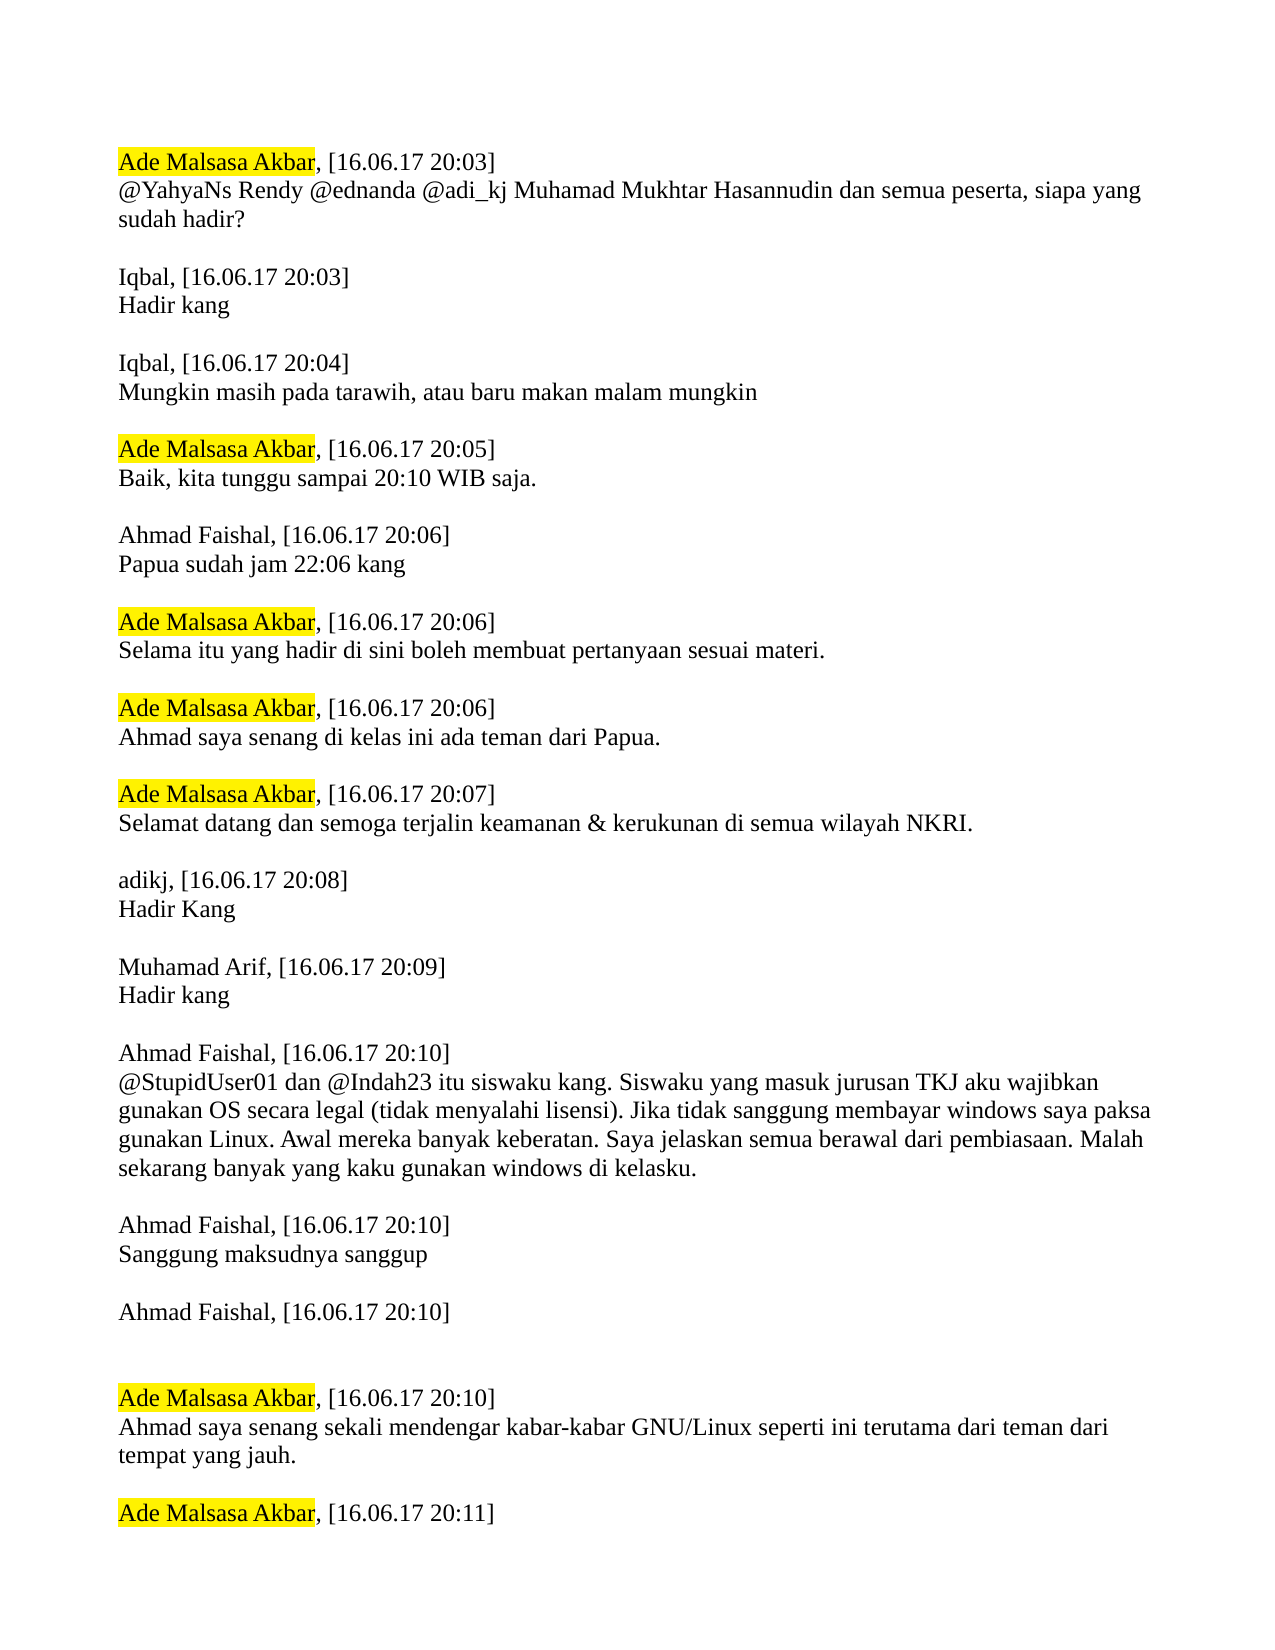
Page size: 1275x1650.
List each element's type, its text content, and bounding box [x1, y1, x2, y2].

text 🙏🏿 [118, 1326, 1157, 1354]
text Sanggung maksudnya sanggup [118, 1239, 1157, 1268]
text Ahmad saya senang sekali mendengar kabar-kabar GNU/Linux seperti ini terutama dari teman dari tempat yang jauh. [118, 1412, 1157, 1469]
text Iqbal, [16.06.17 20:03] [118, 262, 1157, 291]
text Ahmad Faishal, [16.06.17 20:10] [118, 1038, 1157, 1067]
text adikj, [16.06.17 20:08] [118, 866, 1157, 894]
text Hadir kang [118, 981, 1157, 1009]
text @YahyaNs Rendy @ednanda @adi_kj Muhamad Mukhtar Hasannudin dan semua peserta, siapa yang sudah hadir? [118, 176, 1157, 233]
text Ade Malsasa Akbar, [16.06.17 20:06] [118, 607, 1157, 636]
text Ahmad Faishal, [16.06.17 20:06] [118, 521, 1157, 549]
text Muhamad Arif, [16.06.17 20:09] [118, 952, 1157, 981]
text Hadir kang [118, 291, 1157, 319]
text Selama itu yang hadir di sini boleh membuat pertanyaan sesuai materi. [118, 636, 1157, 664]
text Ade Malsasa Akbar, [16.06.17 20:11] [118, 1498, 1157, 1527]
text Hadir Kang [118, 894, 1157, 923]
text Papua sudah jam 22:06 kang [118, 549, 1157, 578]
text Iqbal, [16.06.17 20:04] [118, 348, 1157, 377]
text Selamat datang dan semoga terjalin keamanan & kerukunan di semua wilayah NKRI. [118, 808, 1157, 837]
text Ade Malsasa Akbar, [16.06.17 20:03] [118, 147, 1157, 176]
text Ade Malsasa Akbar, [16.06.17 20:07] [118, 779, 1157, 808]
text Mungkin masih pada tarawih, atau baru makan malam mungkin [118, 377, 1157, 406]
text Ahmad saya senang di kelas ini ada teman dari Papua. [118, 722, 1157, 751]
text Baik, kita tunggu sampai 20:10 WIB saja. [118, 463, 1157, 492]
text Ade Malsasa Akbar, [16.06.17 20:06] [118, 693, 1157, 722]
text Ade Malsasa Akbar, [16.06.17 20:05] [118, 434, 1157, 463]
text Ahmad Faishal, [16.06.17 20:10] [118, 1211, 1157, 1239]
text Ahmad Faishal, [16.06.17 20:10] [118, 1297, 1157, 1326]
text Ade Malsasa Akbar, [16.06.17 20:10] [118, 1383, 1157, 1412]
text @StupidUser01 dan @Indah23 itu siswaku kang. Siswaku yang masuk jurusan TKJ aku wajibkan gunakan OS secara legal (tidak menyalahi lisensi). Jika tidak sanggung membayar windows saya paksa gunakan Linux. Awal mereka banyak keberatan. Saya jelaskan semua berawal dari pembiasaan. Malah sekarang banyak yang kaku gunakan windows di kelasku. [118, 1067, 1157, 1182]
